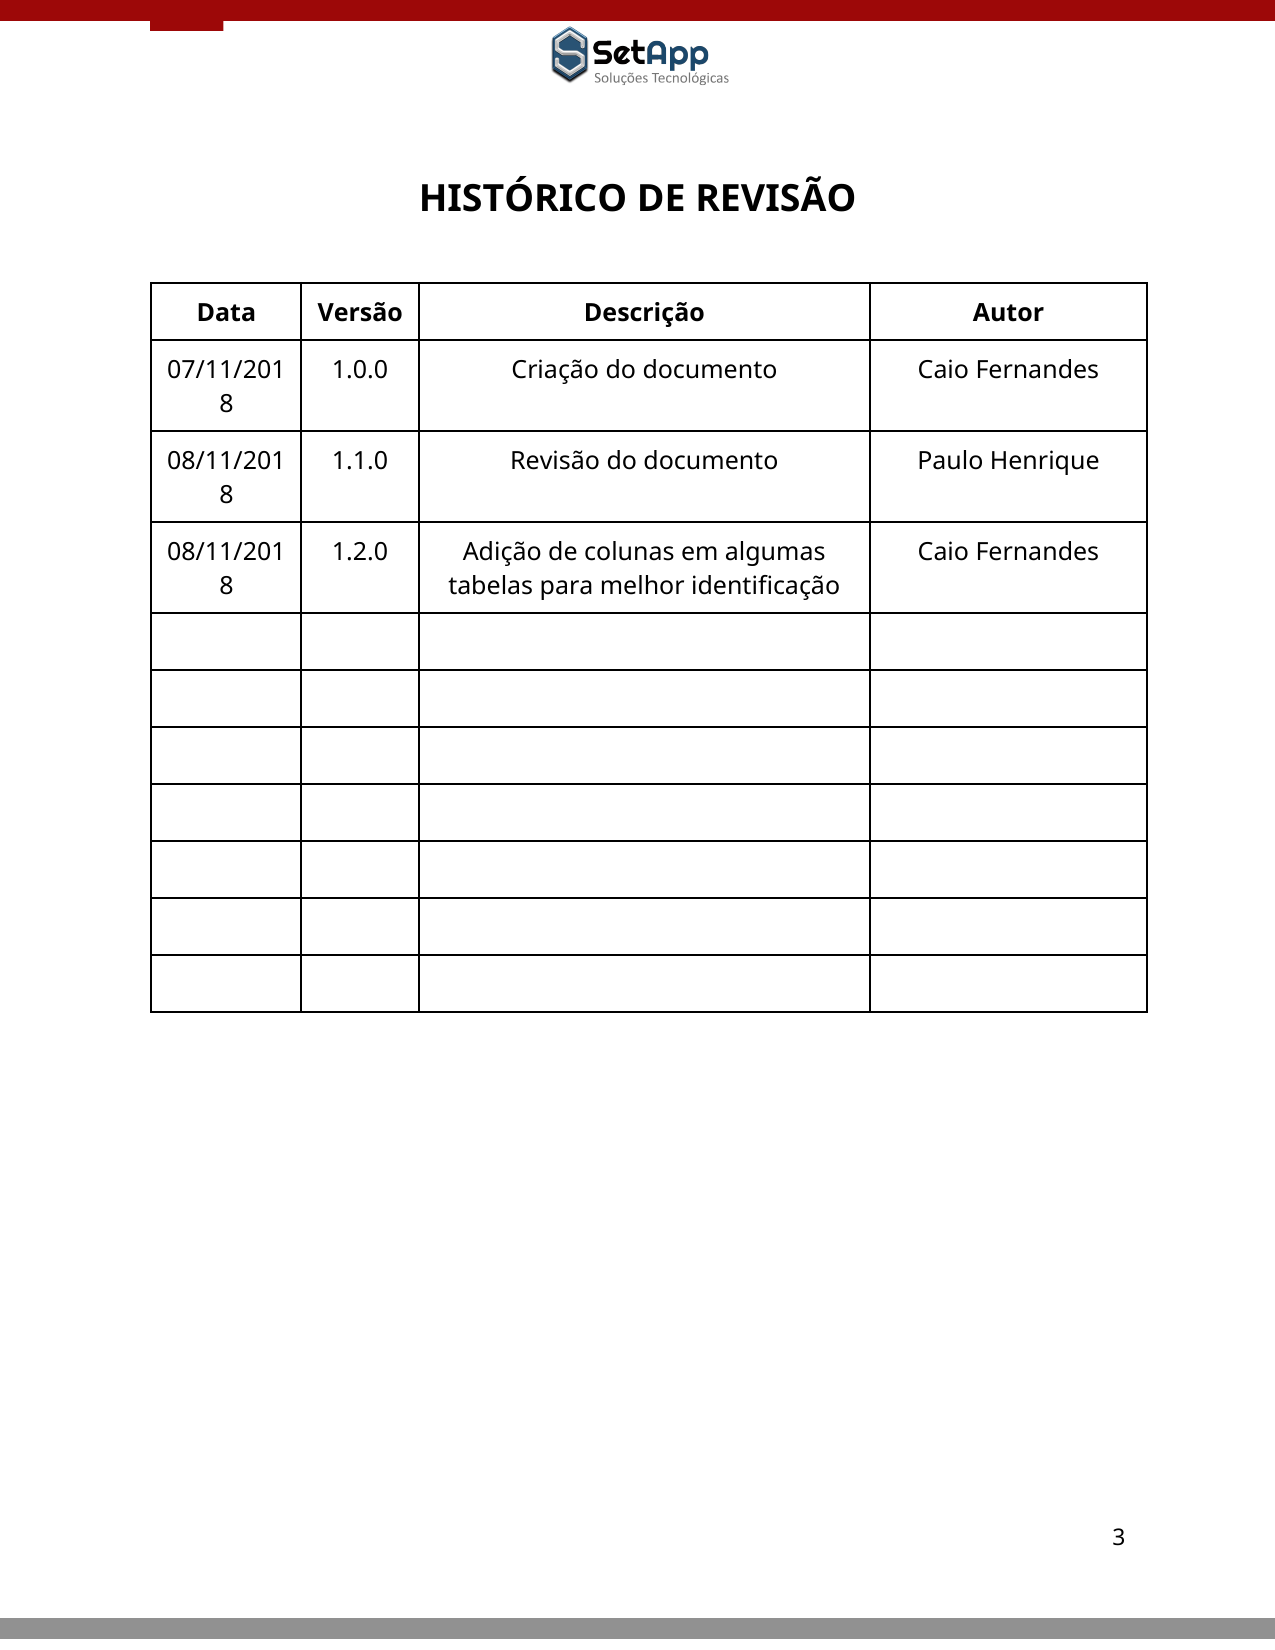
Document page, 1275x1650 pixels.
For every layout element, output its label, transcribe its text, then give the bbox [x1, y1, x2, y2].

table_cell Adição de colunas em algumas tabelas para melhor identificação [420, 523, 869, 612]
table_cell 08/11/2018 [152, 523, 300, 612]
table_header Autor [871, 284, 1146, 339]
table_cell [871, 785, 1146, 840]
table_cell [152, 956, 300, 1011]
table_cell 1.2.0 [302, 523, 418, 612]
table_cell [871, 899, 1146, 954]
table_cell [302, 956, 418, 1011]
table_header Versão [302, 284, 418, 339]
table_cell [152, 785, 300, 840]
table_cell [152, 842, 300, 897]
table_cell 08/11/2018 [152, 432, 300, 521]
table_cell [152, 899, 300, 954]
table_cell [420, 899, 869, 954]
table_cell [420, 842, 869, 897]
table_cell [152, 728, 300, 783]
table_cell Paulo Henrique [871, 432, 1146, 521]
table_cell Caio Fernandes [871, 341, 1146, 430]
table_cell [152, 614, 300, 669]
table_header Data [152, 284, 300, 339]
table_cell [871, 956, 1146, 1011]
table_cell [420, 614, 869, 669]
table_cell [871, 842, 1146, 897]
table_header Descrição [420, 284, 869, 339]
table_cell [871, 614, 1146, 669]
table_cell [420, 785, 869, 840]
table_cell [420, 956, 869, 1011]
table_cell [302, 671, 418, 726]
table_cell Caio Fernandes [871, 523, 1146, 612]
table_cell [152, 671, 300, 726]
table_cell 07/11/2018 [152, 341, 300, 430]
table_cell [871, 728, 1146, 783]
table_cell [871, 671, 1146, 726]
table_cell [302, 785, 418, 840]
table_cell 1.1.0 [302, 432, 418, 521]
table_cell [302, 614, 418, 669]
table_cell [420, 671, 869, 726]
table_cell [302, 842, 418, 897]
subtitle HISTÓRICO DE REVISÃO [150, 171, 1125, 222]
table_cell [420, 728, 869, 783]
table_cell [302, 899, 418, 954]
table_cell [302, 728, 418, 783]
table_cell Criação do documento [420, 341, 869, 430]
table_cell 1.0.0 [302, 341, 418, 430]
table_cell Revisão do documento [420, 432, 869, 521]
